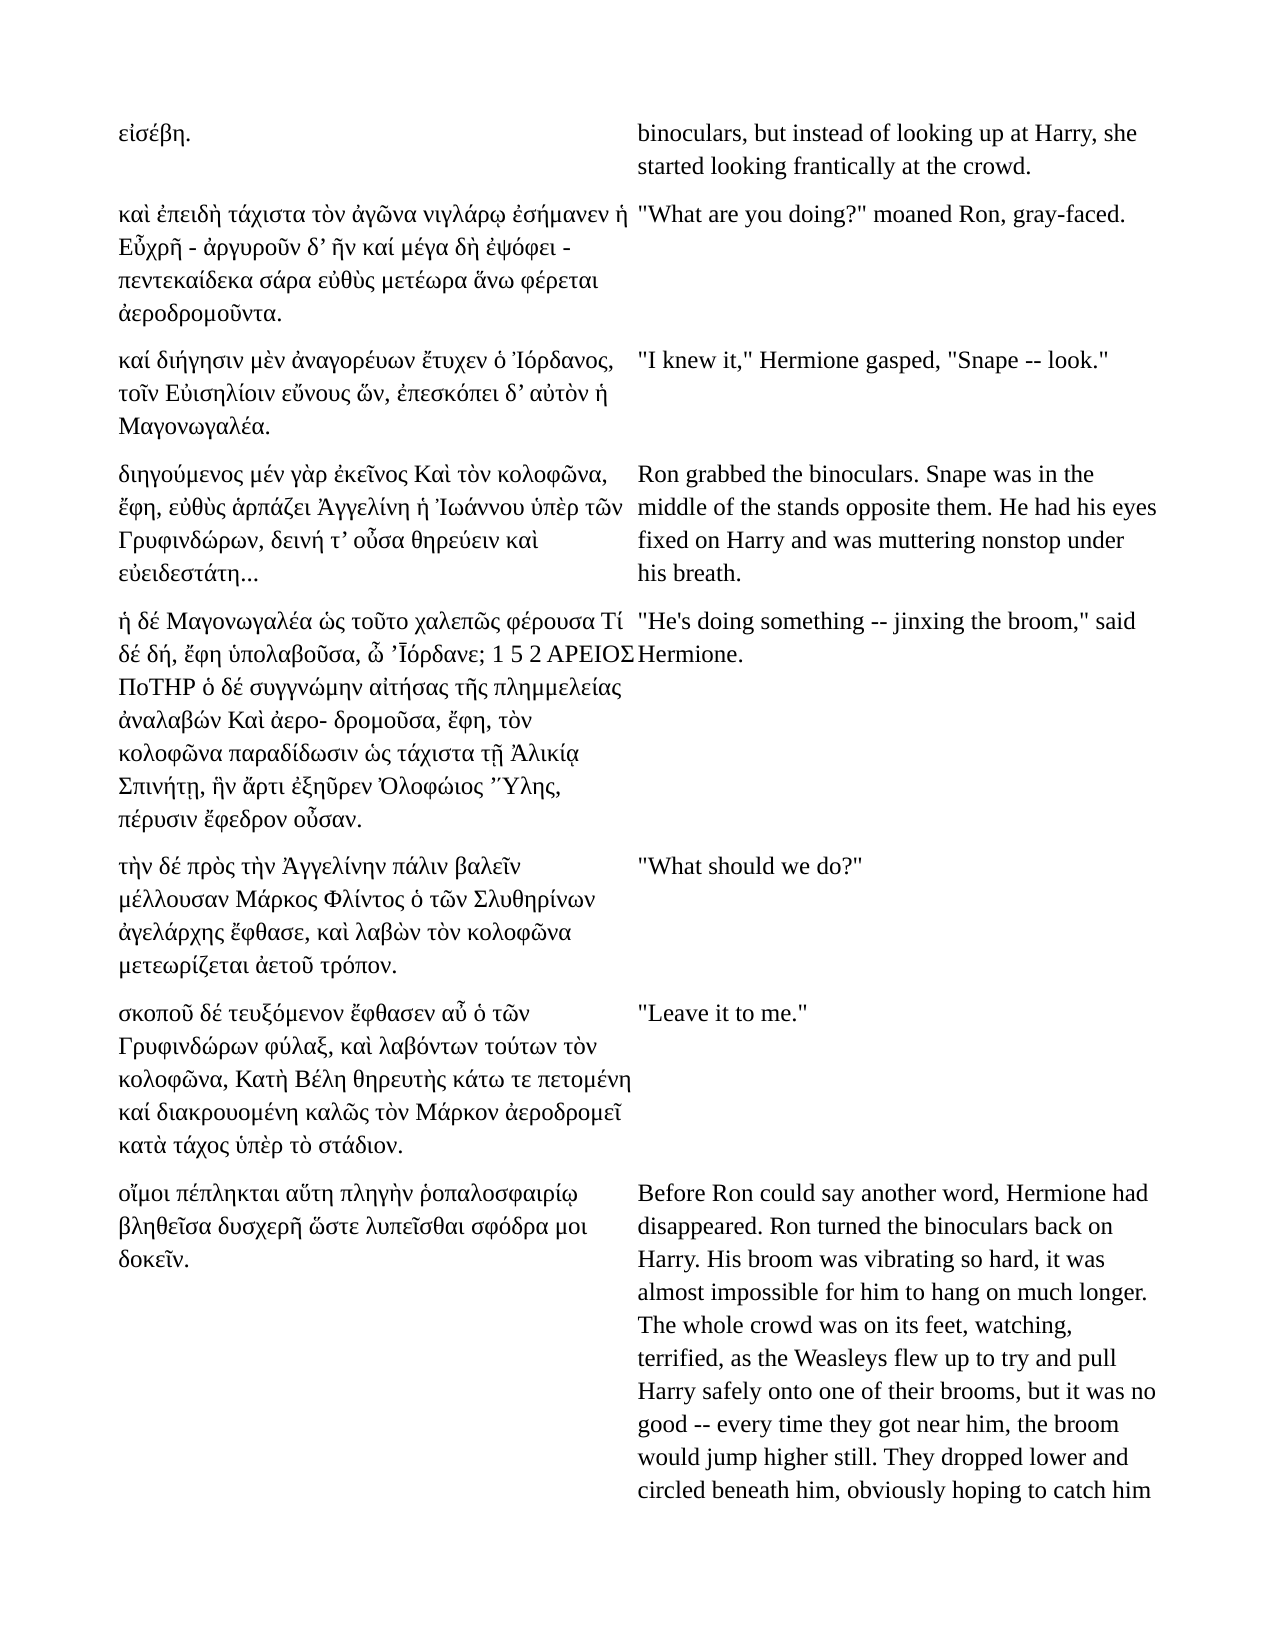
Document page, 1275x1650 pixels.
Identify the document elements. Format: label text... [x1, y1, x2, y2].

table_cell "What should we do?" [638, 851, 1157, 998]
table_cell τὴν δέ πρὸς τὴν Ἀγγελίνην πάλιν βαλεῖν μέλλουσαν Μάρκος Φλίντος ὁ τῶν Σλυθηρίνων ἀγελάρχης ἔφθασε, καὶ λαβὼν τὸν κολοφῶνα μετεωρίζεται ἀετοῦ τρόπον. [118, 851, 637, 998]
table_cell "He's doing something -- jinxing the broom," said Hermione. [638, 606, 1157, 851]
table_cell εἰσέβη. [118, 118, 637, 199]
table_cell οἴμοι πέπληκται αὕτη πληγὴν ῥοπαλοσφαιρίῳ βληθεῖσα δυσχερῆ ὥστε λυπεῖσθαι σφόδρα μοι δοκεῖν. [118, 1178, 637, 1504]
table_cell "I knew it," Hermione gasped, "Snape -- look." [638, 345, 1157, 459]
table_cell Ron grabbed the binoculars. Snape was in the middle of the stands opposite them. He had his eyes fixed on Harry and was muttering nonstop under his breath. [638, 459, 1157, 606]
table_cell σκοποῦ δέ τευξόμενον ἔφθασεν αὖ ὁ τῶν Γρυφινδώρων φύλαξ, καὶ λαβόντων τούτων τὸν κολοφῶνα, Κατὴ Βέλη θηρευτὴς κάτω τε πετομένη καί διακρουομένη καλῶς τὸν Μάρκον ἀεροδρομεῖ κατὰ τάχος ὑπὲρ τὸ στάδιον. [118, 998, 637, 1178]
table_cell ἡ δέ Μαγονωγαλέα ὡς τοῦτο χαλεπῶς φέρουσα Τί δέ δή, ἔφη ὑπολαβοῦσα, ὦ ’Ῑόρδανε; 1 5 2 ΑΡΕΙΟΣ ΠοΤΗΡ ὁ δέ συγγνώμην αἰτήσας τῆς πλημμελείας ἀναλαβών Καὶ ἀερο- δρομοῦσα, ἔφη, τὸν κολοφῶνα παραδίδωσιν ὡς τάχιστα τῇ Ἀλικίᾳ Σπινήτῃ, ἣν ἄρτι ἐξηῦρεν Ὀλοφώιος ’Ύλης, πέρυσιν ἔφεδρον οὖσαν. [118, 606, 637, 851]
table_cell καί διήγησιν μὲν ἀναγορέυων ἔτυχεν ὁ Ἰόρδανος, τοῖν Εὐισηλίοιν εὔνους ὥν, ἐπεσκόπει δ’ αὐτὸν ἡ Μαγονωγαλέα. [118, 345, 637, 459]
table_cell "What are you doing?" moaned Ron, gray-faced. [638, 199, 1157, 345]
table_cell καὶ ἐπειδὴ τάχιστα τὸν ἀγῶνα νιγλάρῳ ἐσήμανεν ἡ Εὖχρῆ - ἀργυροῦν δ’ ῆν καί μέγα δὴ ἐψόφει - πεντεκαίδεκα σάρα εὐθὺς μετέωρα ἅνω φέρεται ἀεροδρομοῦντα. [118, 199, 637, 345]
table_cell Before Ron could say another word, Hermione had disappeared. Ron turned the binoculars back on Harry. His broom was vibrating so hard, it was almost impossible for him to hang on much longer. The whole crowd was on its feet, watching, terrified, as the Weasleys flew up to try and pull Harry safely onto one of their brooms, but it was no good -- every time they got near him, the broom would jump higher still. They dropped lower and circled beneath him, obviously hoping to catch him [638, 1178, 1157, 1504]
table_cell "Leave it to me." [638, 998, 1157, 1178]
table_cell διηγούμενος μέν γὰρ ἐκεῖνος Καὶ τὸν κολοφῶνα, ἔφη, εὐθὺς ἁρπάζει Ἀγγελίνη ἡ Ἰωάννου ὑπὲρ τῶν Γρυφινδώρων, δεινή τ’ οὖσα θηρεύειν καὶ εὐειδεστάτη... [118, 459, 637, 606]
table_cell binoculars, but instead of looking up at Harry, she started looking frantically at the crowd. [638, 118, 1157, 199]
